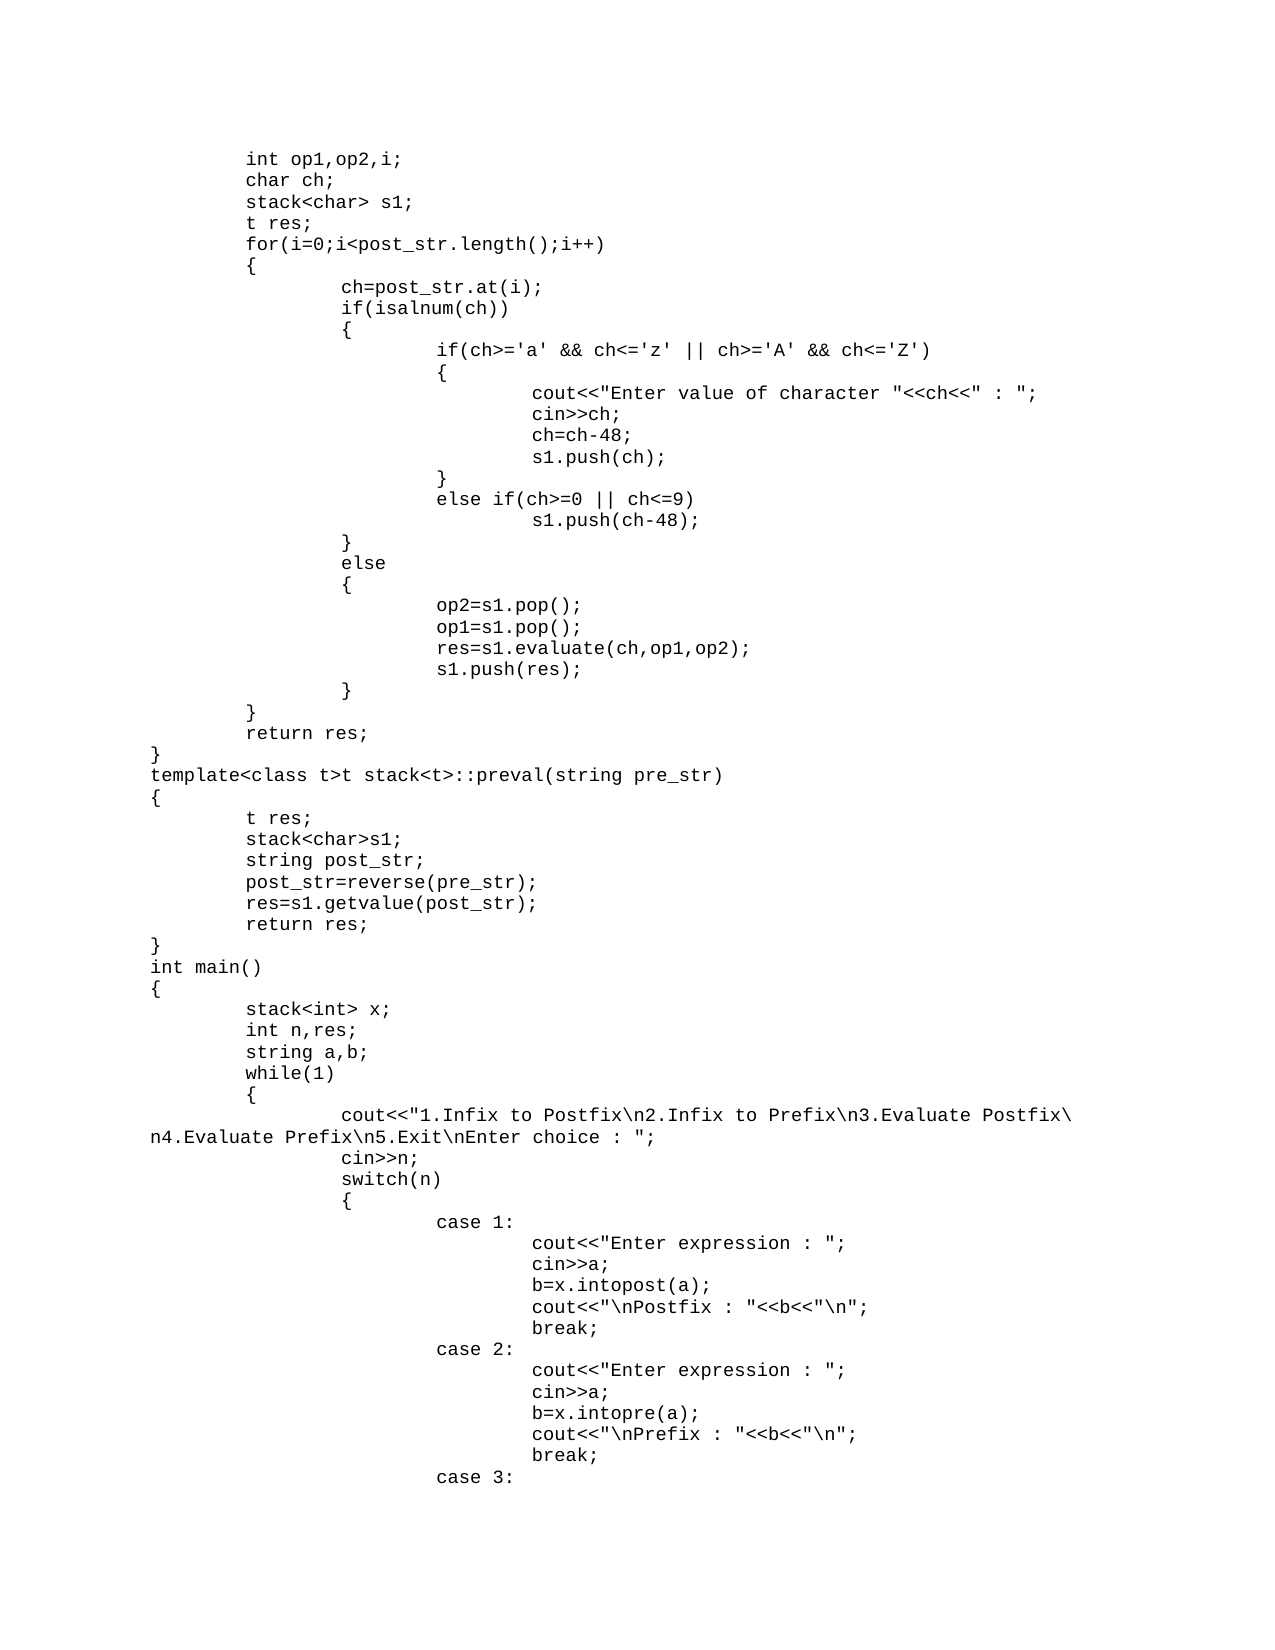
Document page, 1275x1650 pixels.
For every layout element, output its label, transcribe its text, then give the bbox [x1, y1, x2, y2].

text ch=post_str.at(i); [150, 277, 1125, 299]
text if(ch>='a' && ch<='z' || ch>='A' && ch<='Z') [150, 341, 1125, 362]
text cin>>a; [150, 1255, 1125, 1276]
text t res; [150, 809, 1125, 830]
text b=x.intopost(a); [150, 1276, 1125, 1297]
text case 1: [150, 1212, 1125, 1234]
text break; [150, 1446, 1125, 1467]
text } [150, 936, 1125, 957]
text template<class t>t stack<t>::preval(string pre_str) [150, 766, 1125, 787]
text { [150, 787, 1125, 809]
text b=x.intopre(a); [150, 1404, 1125, 1425]
text post_str=reverse(pre_str); [150, 872, 1125, 894]
text return res; [150, 915, 1125, 936]
text op2=s1.pop(); [150, 596, 1125, 617]
text s1.push(ch-48); [150, 511, 1125, 532]
text { [150, 256, 1125, 277]
text { [150, 979, 1125, 1000]
text cout<<"Enter expression : "; [150, 1234, 1125, 1255]
text case 2: [150, 1340, 1125, 1361]
text cin>>a; [150, 1382, 1125, 1404]
text { [150, 320, 1125, 341]
text cin>>ch; [150, 405, 1125, 426]
text for(i=0;i<post_str.length();i++) [150, 235, 1125, 256]
text stack<char> s1; [150, 192, 1125, 214]
text s1.push(res); [150, 660, 1125, 681]
text cout<<"Enter value of character "<<ch<<" : "; [150, 384, 1125, 405]
text cout<<"\nPostfix : "<<b<<"\n"; [150, 1297, 1125, 1319]
text s1.push(ch); [150, 447, 1125, 469]
text { [150, 575, 1125, 596]
text { [150, 362, 1125, 384]
text ch=ch-48; [150, 426, 1125, 447]
text int op1,op2,i; [150, 150, 1125, 171]
text t res; [150, 214, 1125, 235]
text cin>>n; [150, 1149, 1125, 1170]
text int n,res; [150, 1021, 1125, 1042]
text cout<<"\nPrefix : "<<b<<"\n"; [150, 1425, 1125, 1446]
text } [150, 532, 1125, 554]
text string a,b; [150, 1042, 1125, 1064]
text res=s1.getvalue(post_str); [150, 894, 1125, 915]
text cout<<"Enter expression : "; [150, 1361, 1125, 1382]
text res=s1.evaluate(ch,op1,op2); [150, 639, 1125, 660]
text break; [150, 1319, 1125, 1340]
text int main() [150, 957, 1125, 979]
text string post_str; [150, 851, 1125, 872]
text return res; [150, 724, 1125, 745]
text switch(n) [150, 1170, 1125, 1191]
text stack<char>s1; [150, 830, 1125, 851]
text char ch; [150, 171, 1125, 192]
text stack<int> x; [150, 1000, 1125, 1021]
text } [150, 745, 1125, 766]
text cout<<"1.Infix to Postfix\n2.Infix to Prefix\n3.Evaluate Postfix\n4.Evaluate Prefix\n5.Exit\nEnter choice : "; [150, 1106, 1125, 1149]
text } [150, 702, 1125, 724]
text op1=s1.pop(); [150, 617, 1125, 639]
text { [150, 1085, 1125, 1106]
text case 3: [150, 1467, 1125, 1489]
text } [150, 469, 1125, 490]
text if(isalnum(ch)) [150, 299, 1125, 320]
text } [150, 681, 1125, 702]
text while(1) [150, 1064, 1125, 1085]
text else if(ch>=0 || ch<=9) [150, 490, 1125, 511]
text { [150, 1191, 1125, 1212]
text else [150, 554, 1125, 575]
